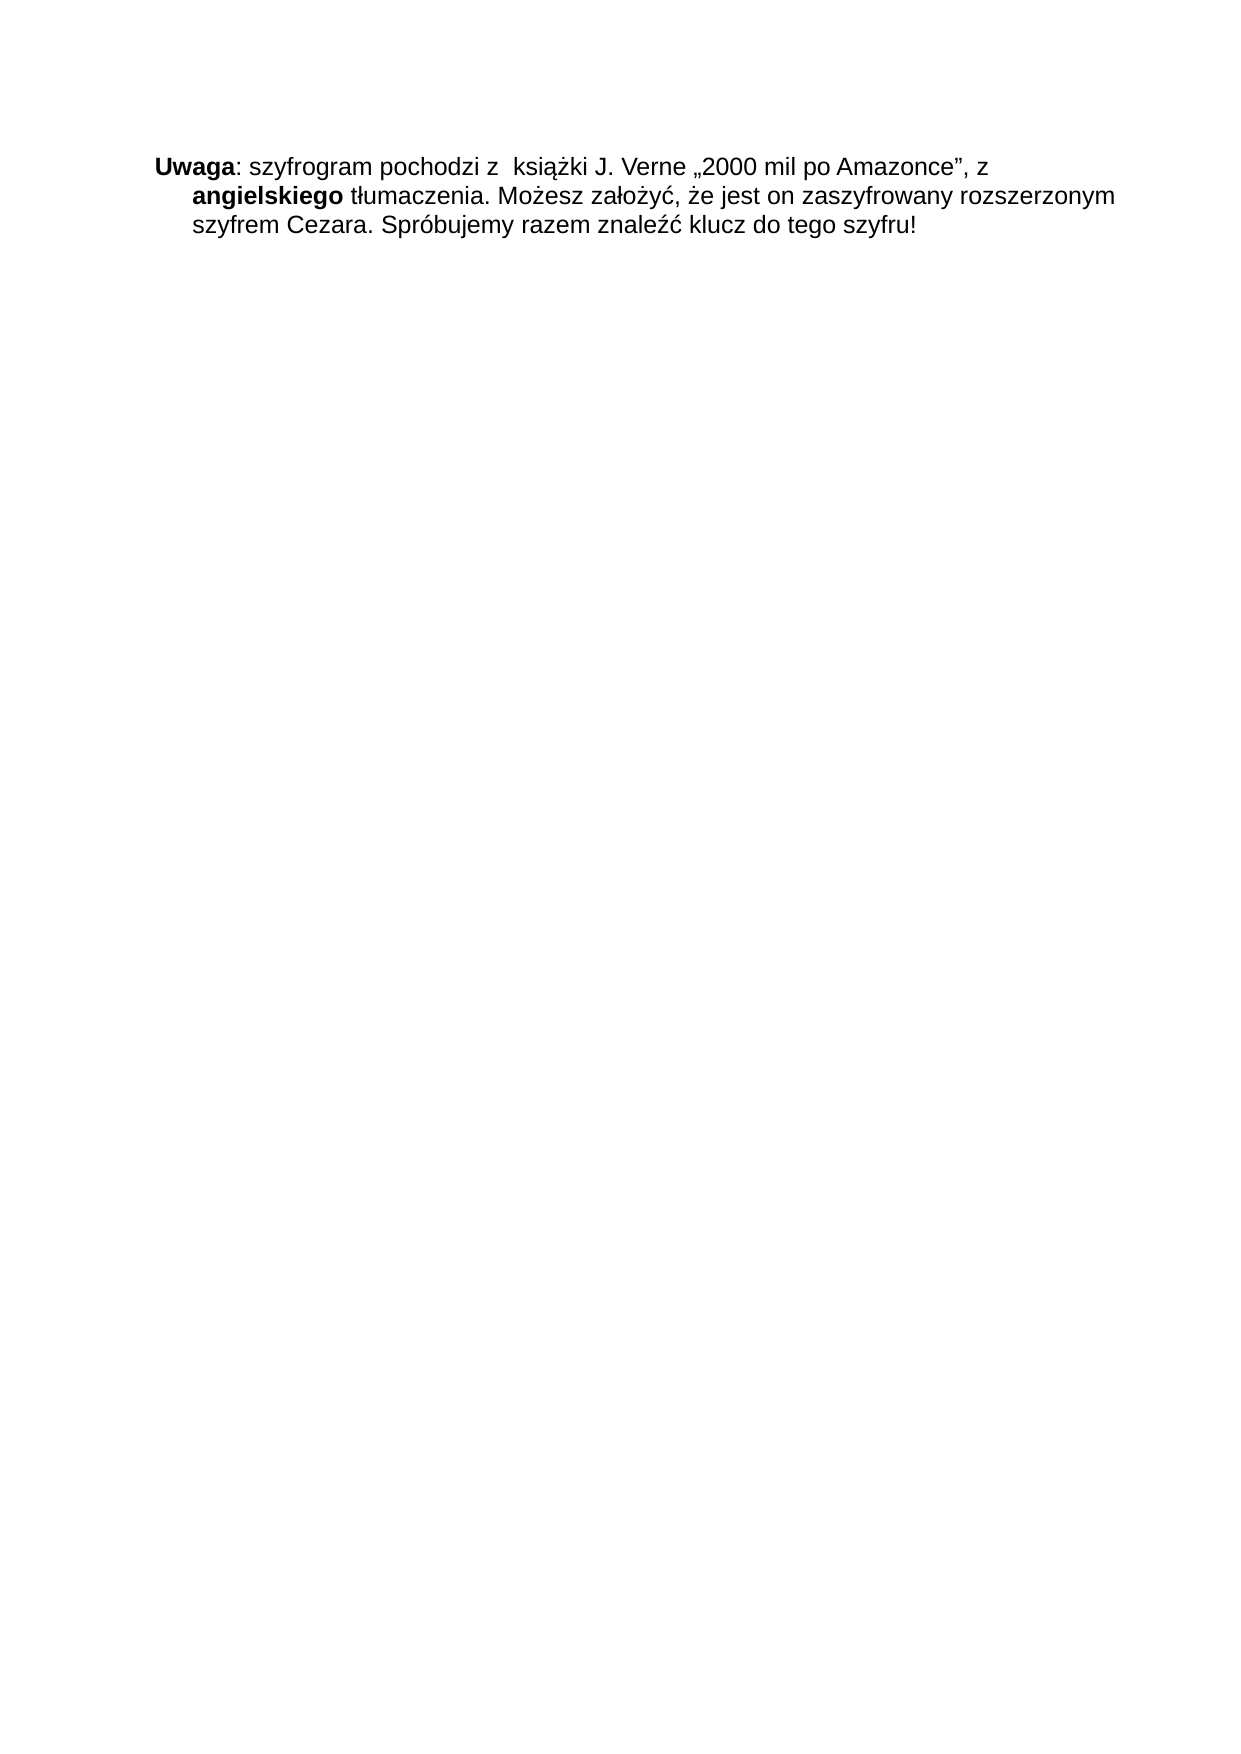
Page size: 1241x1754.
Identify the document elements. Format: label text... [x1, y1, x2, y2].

subtitle Uwaga: szyfrogram pochodzi z książki J. Verne „2000 mil po Amazonce”, z angielskiego tłumaczenia. Możesz założyć, że jest on zaszyfrowany rozszerzonym szyfrem Cezara. Spróbujemy razem znaleźć klucz do tego szyfru! [154, 152, 1122, 238]
